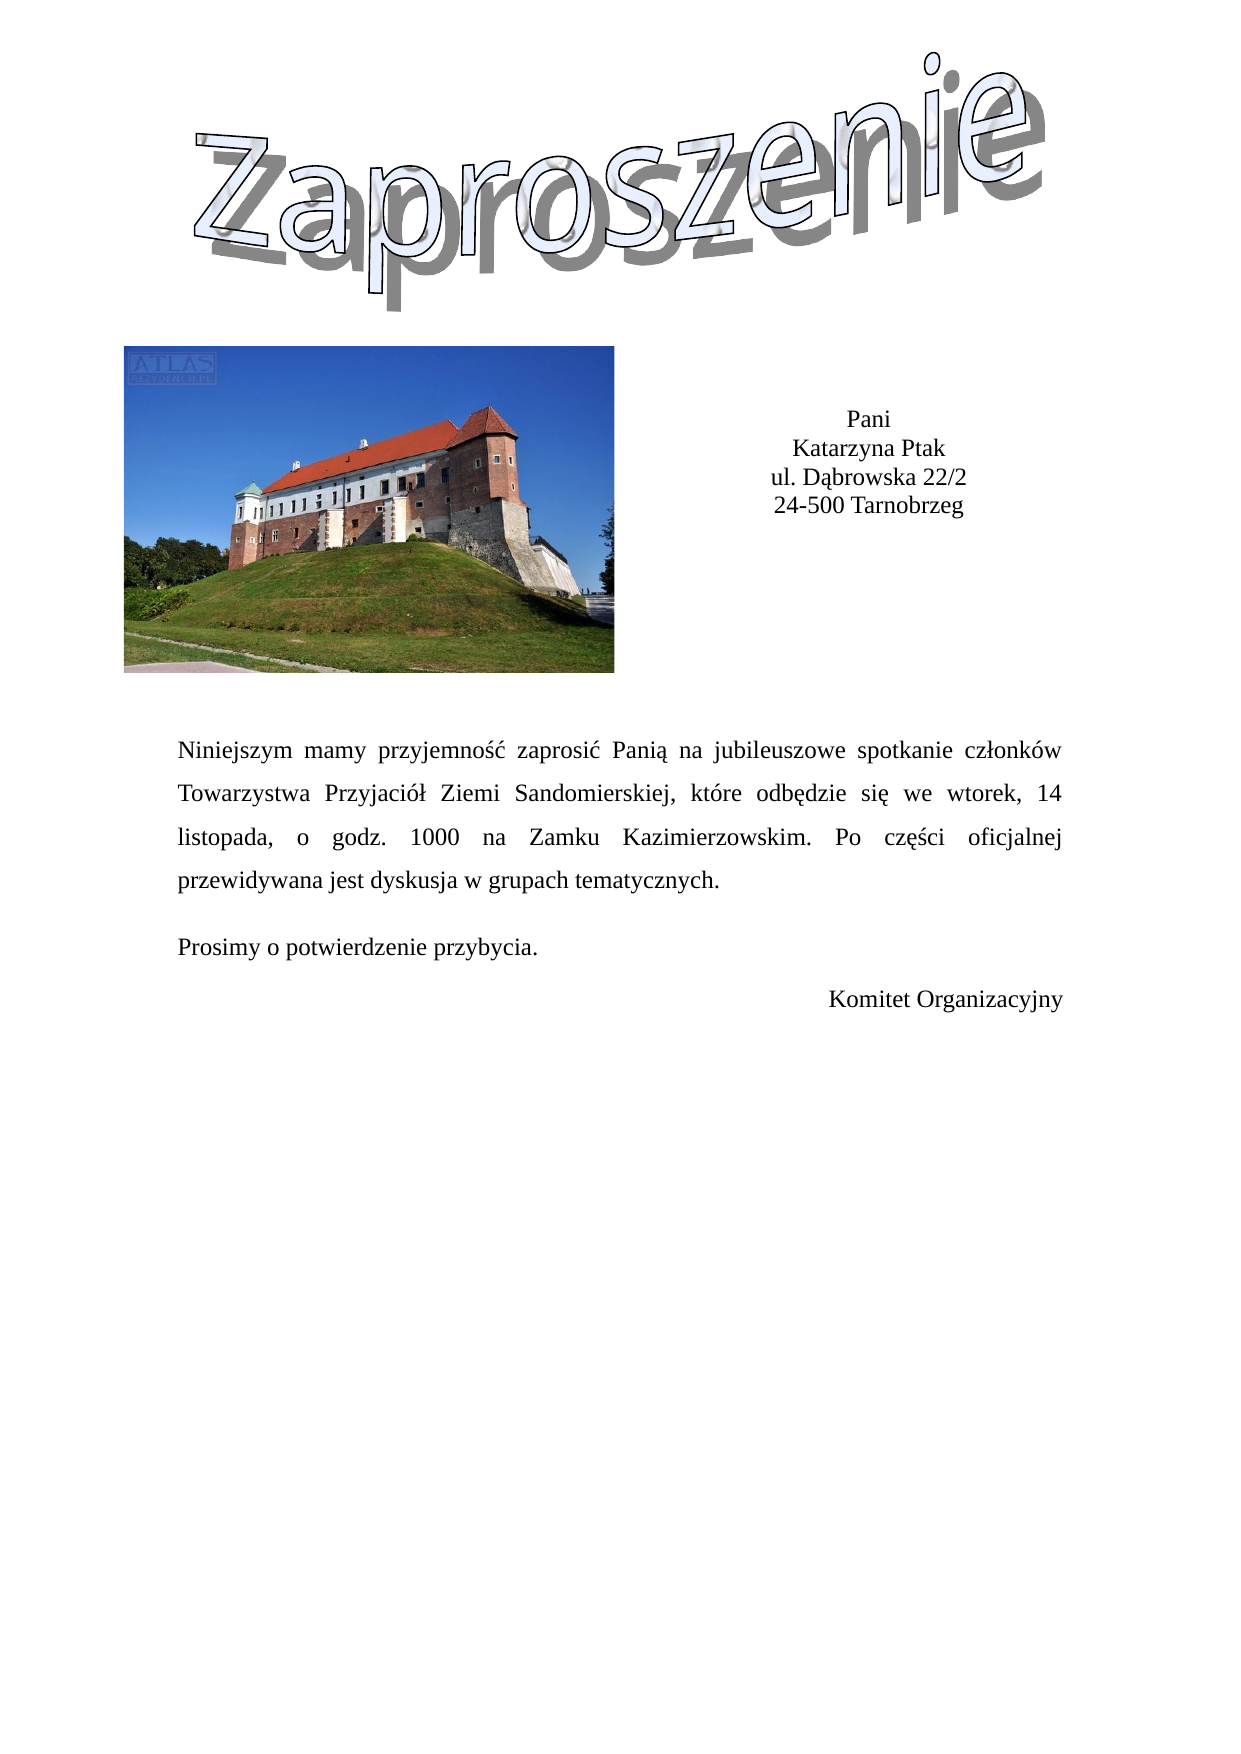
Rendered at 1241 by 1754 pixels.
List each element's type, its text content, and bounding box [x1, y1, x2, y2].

text Niniejszym mamy przyjemność zaprosić Panią na jubileuszowe spotkanie członków Towarzystwa Przyjaciół Ziemi Sandomierskiej, które odbędzie się we wtorek, 14 listopada, o godz. 1000 na Zamku Kazimierzowskim. Po części oficjalnej przewidywana jest dyskusja w grupach tematycznych. [177, 735, 1063, 893]
picture [123, 346, 615, 673]
picture [370, 167, 440, 292]
text Pani [648, 404, 1090, 433]
text ul. Dąbrowska 22/2 [648, 462, 1090, 490]
picture [282, 167, 344, 252]
picture [960, 74, 1024, 181]
picture [676, 136, 732, 239]
text Katarzyna Ptak [648, 433, 1090, 462]
picture [463, 162, 508, 254]
picture [927, 92, 937, 194]
picture [607, 148, 662, 246]
picture [196, 135, 266, 245]
table_header [620, 341, 1122, 707]
text 24-500 Tarnobrzeg [648, 490, 1090, 519]
picture [836, 104, 900, 214]
picture [926, 54, 938, 73]
picture [749, 124, 814, 226]
table_header [118, 341, 620, 707]
picture [518, 158, 589, 252]
text Prosimy o potwierdzenie przybycia. [177, 932, 1122, 960]
text Komitet Organizacyjny [118, 984, 1063, 1013]
